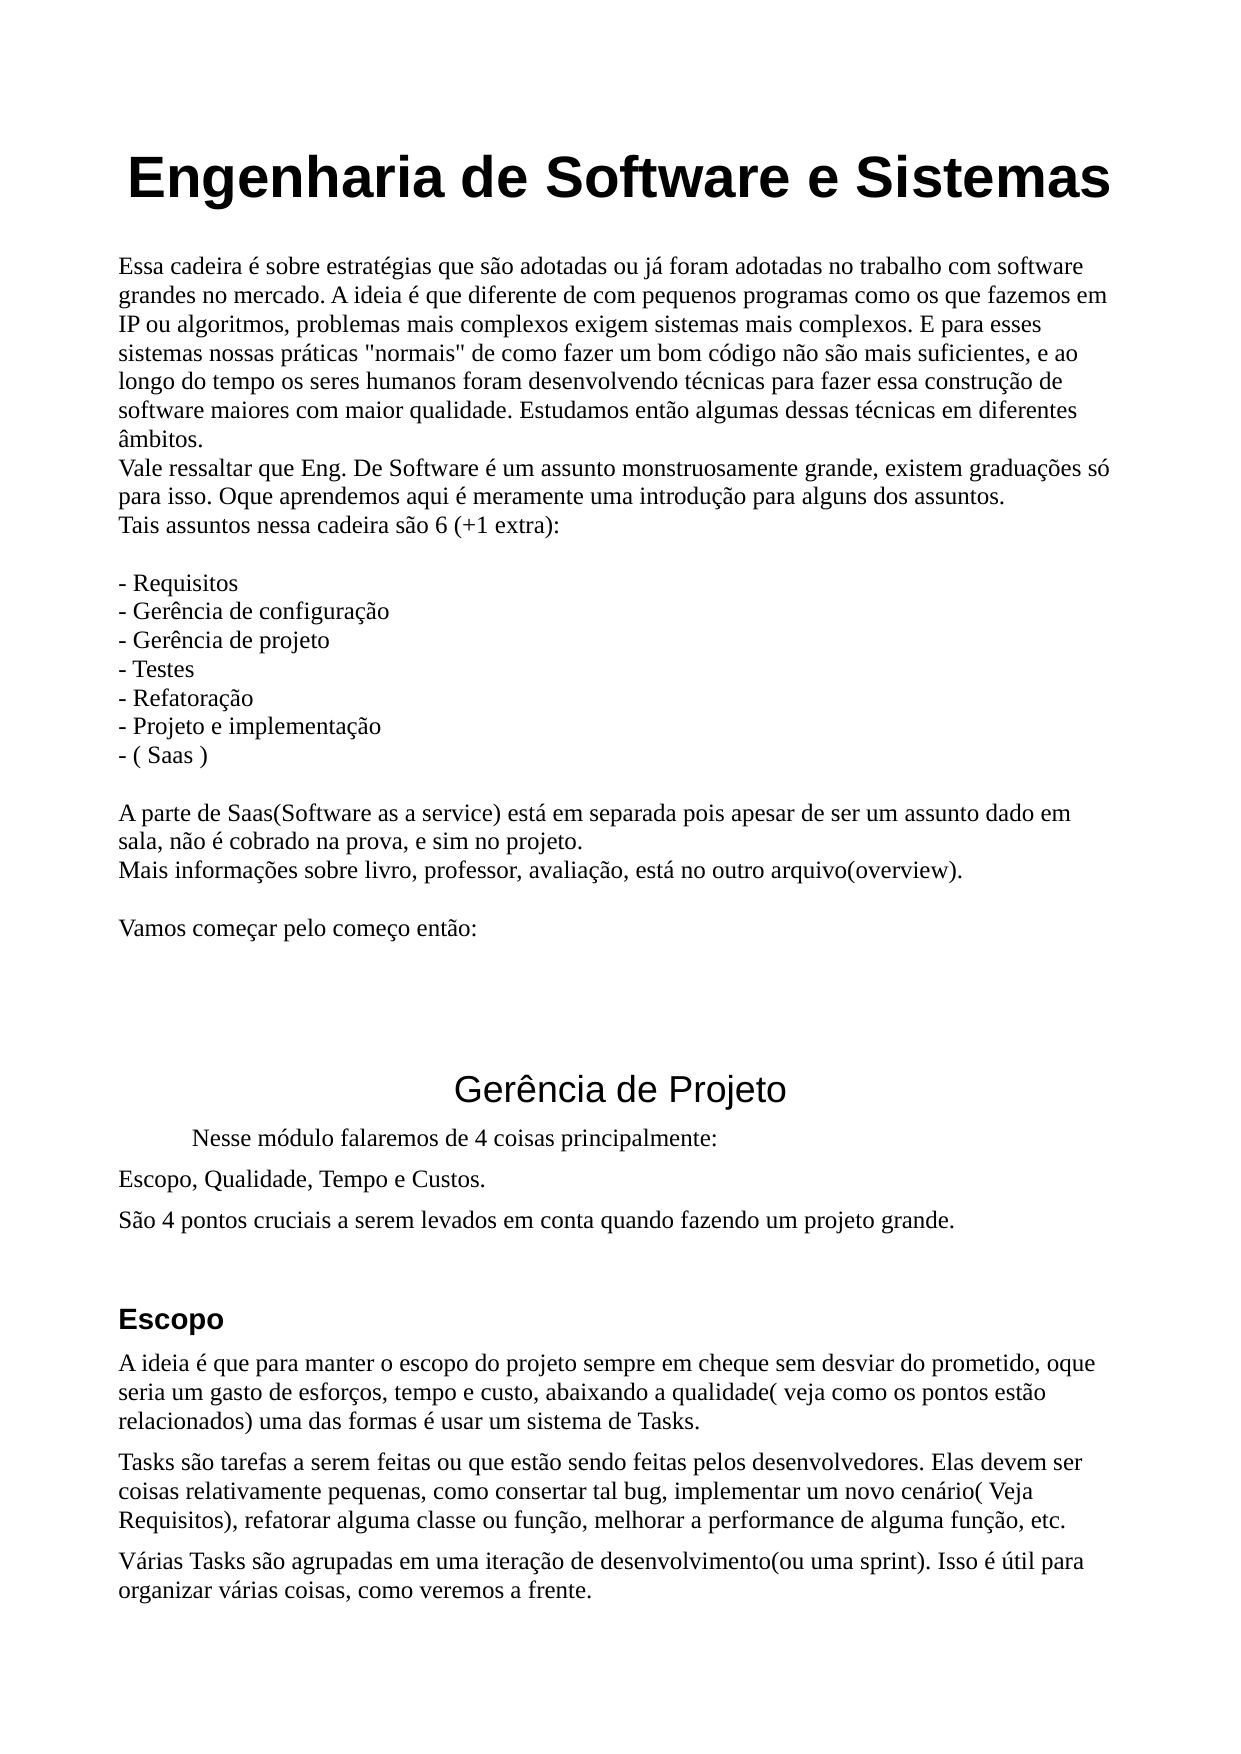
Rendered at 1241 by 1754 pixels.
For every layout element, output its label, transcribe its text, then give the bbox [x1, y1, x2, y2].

text - ( Saas ) [118, 740, 1122, 769]
text - Refatoração [118, 683, 1122, 711]
text - Testes [118, 654, 1122, 683]
text Tasks são tarefas a serem feitas ou que estão sendo feitas pelos desenvolvedores. Elas devem ser coisas relativamente pequenas, como consertar tal bug, implementar um novo cenário( Veja Requisitos), refatorar alguma classe ou função, melhorar a performance de alguma função, etc. [118, 1447, 1122, 1533]
text - Requisitos [118, 568, 1122, 596]
text Essa cadeira é sobre estratégias que são adotadas ou já foram adotadas no trabalho com software grandes no mercado. A ideia é que diferente de com pequenos programas como os que fazemos em IP ou algoritmos, problemas mais complexos exigem sistemas mais complexos. E para esses sistemas nossas práticas "normais" de como fazer um bom código não são mais suficientes, e ao longo do tempo os seres humanos foram desenvolvendo técnicas para fazer essa construção de software maiores com maior qualidade. Estudamos então algumas dessas técnicas em diferentes âmbitos. [118, 251, 1122, 453]
text A ideia é que para manter o escopo do projeto sempre em cheque sem desviar do prometido, oque seria um gasto de esforços, tempo e custo, abaixando a qualidade( veja como os pontos estão relacionados) uma das formas é usar um sistema de Tasks. [118, 1348, 1122, 1435]
text Mais informações sobre livro, professor, avaliação, está no outro arquivo(overview). [118, 855, 1122, 884]
text Tais assuntos nessa cadeira são 6 (+1 extra): [118, 510, 1122, 539]
text Várias Tasks são agrupadas em uma iteração de desenvolvimento(ou uma sprint). Isso é útil para organizar várias coisas, como veremos a frente. [118, 1546, 1122, 1603]
subtitle Escopo [118, 1302, 1122, 1336]
text Vamos começar pelo começo então: [118, 913, 1122, 941]
title Engenharia de Software e Sistemas [118, 143, 1122, 210]
text São 4 pontos cruciais a serem levados em conta quando fazendo um projeto grande. [118, 1205, 1122, 1234]
text - Gerência de configuração [118, 596, 1122, 625]
text Escopo, Qualidade, Tempo e Custos. [118, 1164, 1122, 1193]
text - Gerência de projeto [118, 625, 1122, 654]
subtitle Gerência de Projeto [118, 1067, 1122, 1110]
text A parte de Saas(Software as a service) está em separada pois apesar de ser um assunto dado em sala, não é cobrado na prova, e sim no projeto. [118, 798, 1122, 855]
text Nesse módulo falaremos de 4 coisas principalmente: [118, 1123, 1122, 1151]
text - Projeto e implementação [118, 711, 1122, 740]
text Vale ressaltar que Eng. De Software é um assunto monstruosamente grande, existem graduações só para isso. Oque aprendemos aqui é meramente uma introdução para alguns dos assuntos. [118, 453, 1122, 510]
